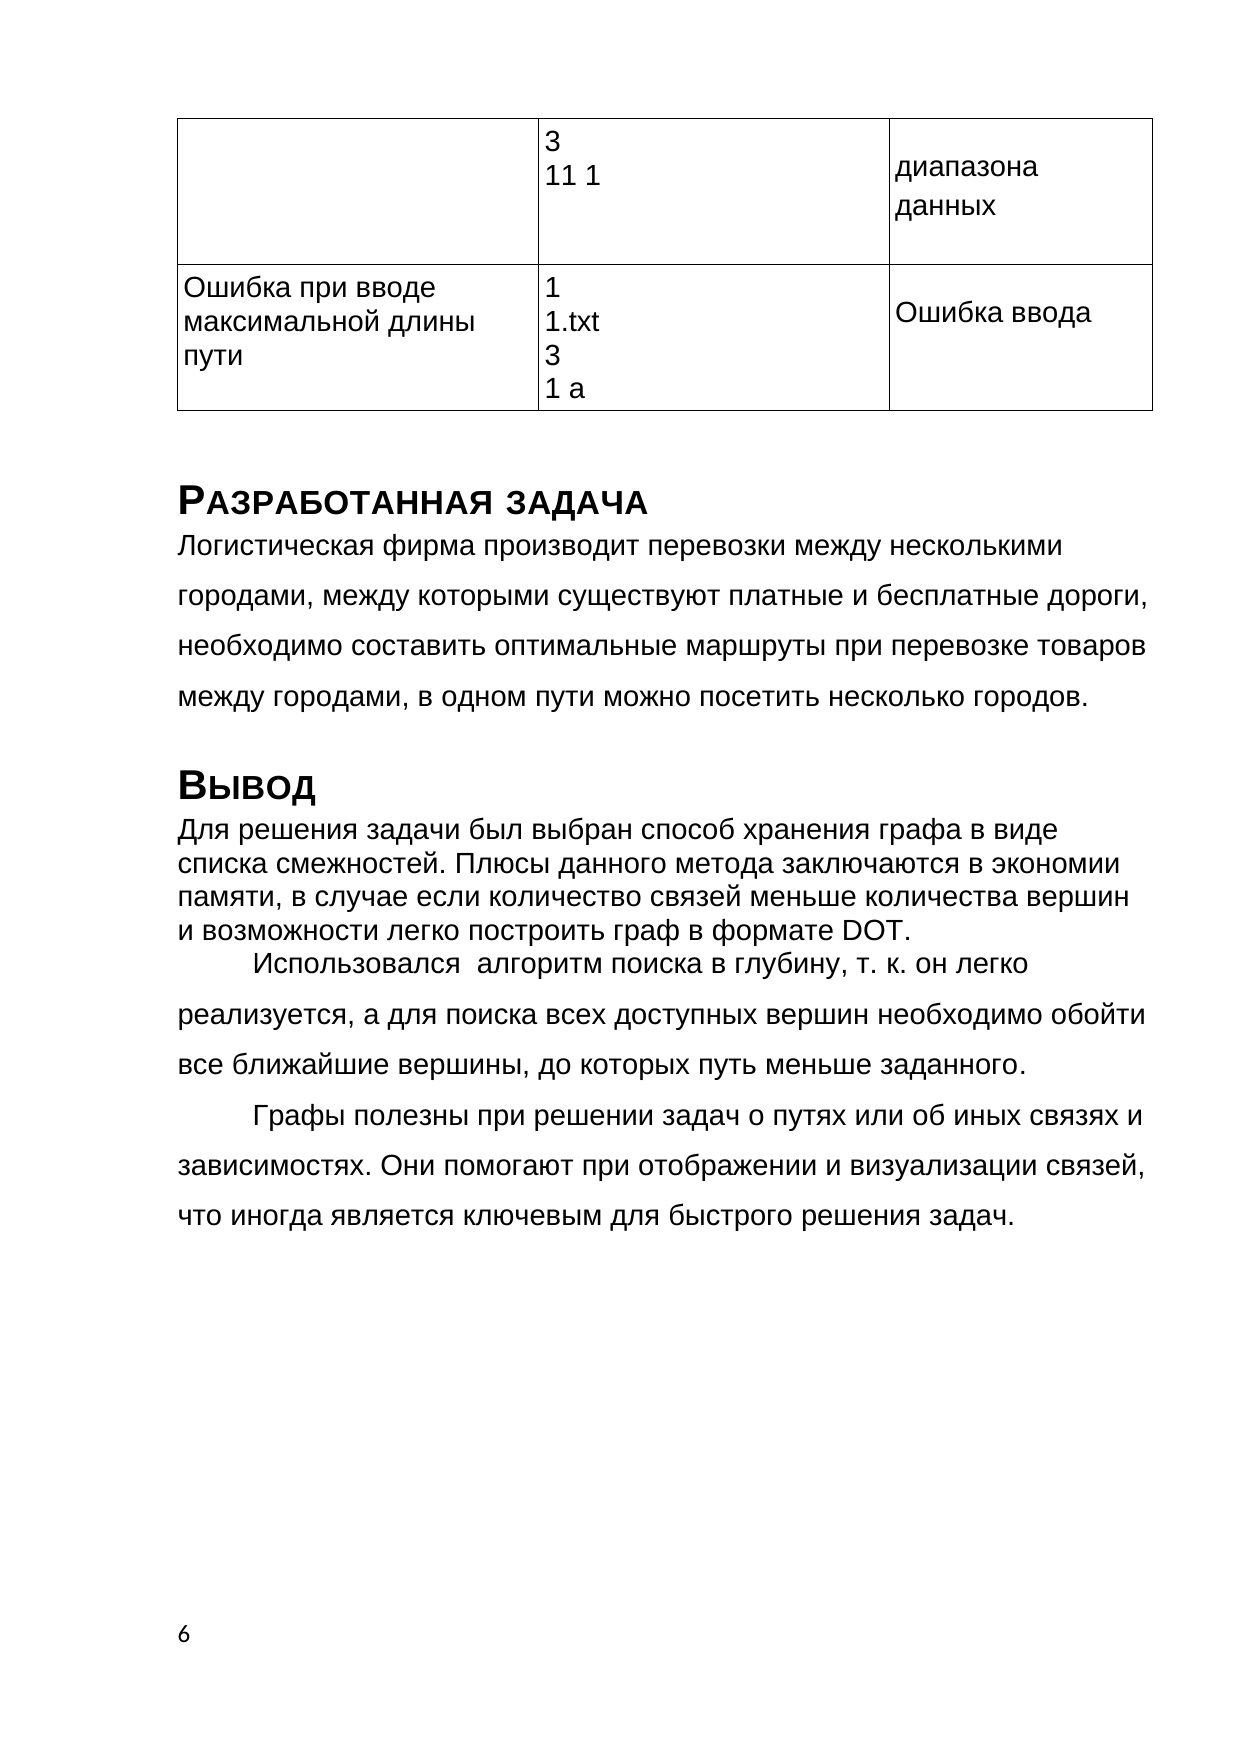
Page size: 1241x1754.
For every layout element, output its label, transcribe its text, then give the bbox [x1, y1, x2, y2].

table_cell Ошибка при вводе максимальной длины пути [178, 265, 538, 410]
table_cell 3 11 1 [539, 119, 889, 264]
table_cell 1 1.txt 3 1 a [539, 265, 889, 410]
table_cell Ошибка ввода [890, 265, 1152, 410]
table_cell диапазона данных [890, 119, 1152, 264]
subtitle Разработанная задача [177, 476, 1152, 524]
text Использовался алгоритм поиска в глубину, т. к. он легко реализуется, а для поиска всех доступных вершин необходимо обойти все ближайшие вершины, до которых путь меньше заданного. [177, 947, 1152, 1081]
text Для решения задачи был выбран способ хранения графа в виде списка смежностей. Плюсы данного метода заключаются в экономии памяти, в случае если количество связей меньше количества вершин и возможности легко построить граф в формате DOT. [177, 812, 1152, 947]
text Логистическая фирма производит перевозки между несколькими городами, между которыми существуют платные и бесплатные дороги, необходимо составить оптимальные маршруты при перевозке товаров между городами, в одном пути можно посетить несколько городов. [177, 528, 1152, 712]
table_cell [178, 119, 538, 264]
text Графы полезны при решении задач о путях или об иных связях и зависимостях. Они помогают при отображении и визуализации связей, что иногда является ключевым для быстрого решения задач. [177, 1097, 1152, 1232]
subtitle Вывод [177, 760, 1152, 808]
